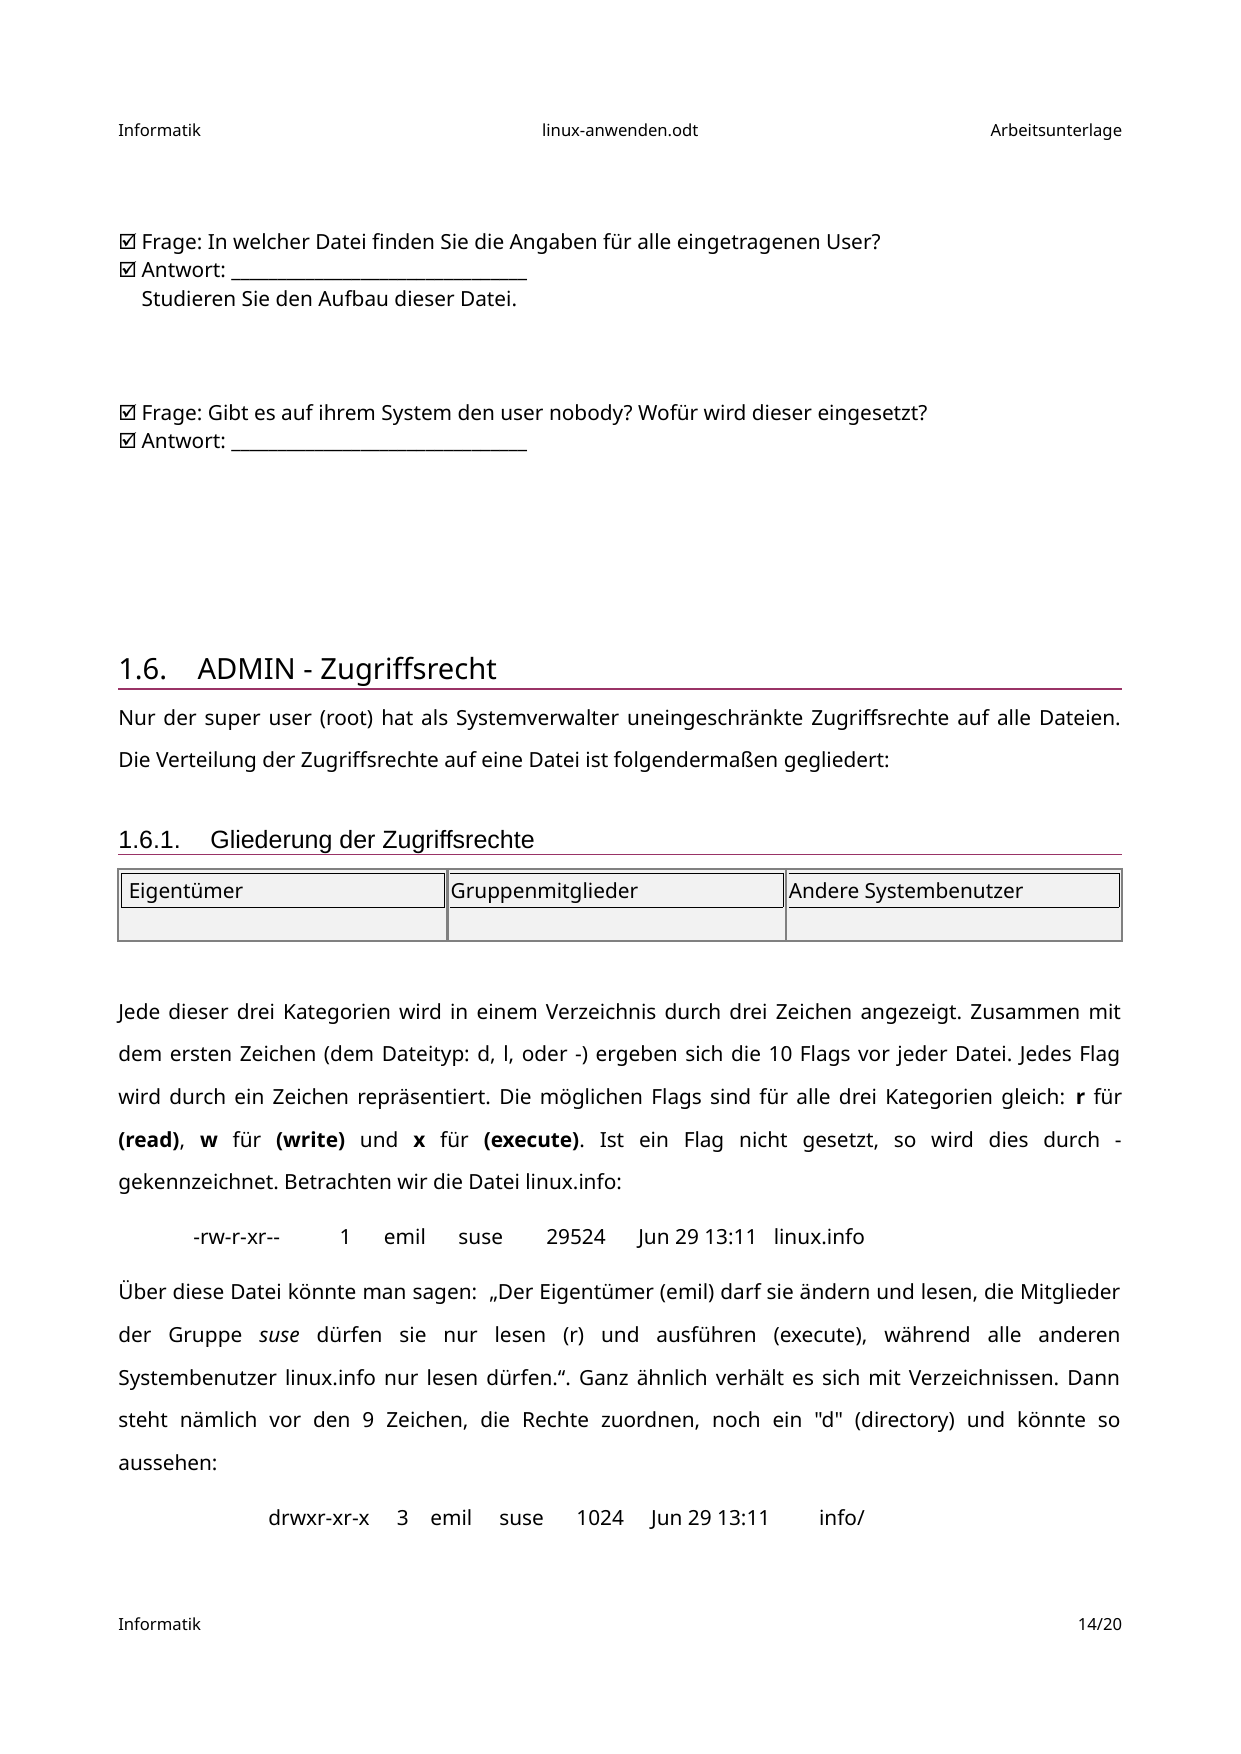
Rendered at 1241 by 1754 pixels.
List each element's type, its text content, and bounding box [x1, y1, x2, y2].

text -rw-r-xr-- 1 emil suse 29524 Jun 29 13:11 linux.info [118, 1222, 1122, 1251]
table_header Eigentümer [119, 870, 446, 940]
subtitle ADMIN - Zugriffsrecht [118, 648, 1122, 688]
list [118, 170, 1122, 227]
table_header Andere Systembenutzer [787, 870, 1121, 940]
list Antwort: ________________________________ [118, 426, 1122, 483]
text Jede dieser drei Kategorien wird in einem Verzeichnis durch drei Zeichen angezeigt. Zusammen mit dem ersten Zeichen (dem Dateityp: d, l, oder -) ergeben sich die 10 Flags vor jeder Datei. Jedes Flag wird durch ein Zeichen repräsentiert. Die möglichen Flags sind für alle drei Kategorien gleich: r für (read), w für (write) und x für (execute). Ist ein Flag nicht gesetzt, so wird dies durch - gekennzeichnet. Betrachten wir die Datei linux.info: [118, 997, 1122, 1196]
table_header Gruppenmitglieder [449, 870, 785, 940]
subtitle Gliederung der Zugriffsrechte [118, 826, 1122, 854]
list Frage: Gibt es auf ihrem System den user nobody? Wofür wird dieser eingesetzt? [118, 398, 1122, 426]
list Antwort: ________________________________ Studieren Sie den Aufbau dieser Datei. [118, 256, 1122, 398]
text Nur der super user (root) hat als Systemverwalter uneingeschränkte Zugriffsrechte auf alle Dateien. Die Verteilung der Zugriffsrechte auf eine Datei ist folgendermaßen gegliedert: [118, 703, 1122, 774]
text Über diese Datei könnte man sagen: „Der Eigentümer (emil) darf sie ändern und lesen, die Mitglieder der Gruppe suse dürfen sie nur lesen (r) und ausführen (execute), während alle anderen Systembenutzer linux.info nur lesen dürfen.“. Ganz ähnlich verhält es sich mit Verzeichnissen. Dann steht nämlich vor den 9 Zeichen, die Rechte zuordnen, noch ein "d" (directory) und könnte so aussehen: [118, 1277, 1122, 1476]
text drwxr-xr-x 3 emil suse 1024 Jun 29 13:11 info/ [118, 1503, 1122, 1531]
list Frage: In welcher Datei finden Sie die Angaben für alle eingetragenen User? [118, 227, 1122, 256]
